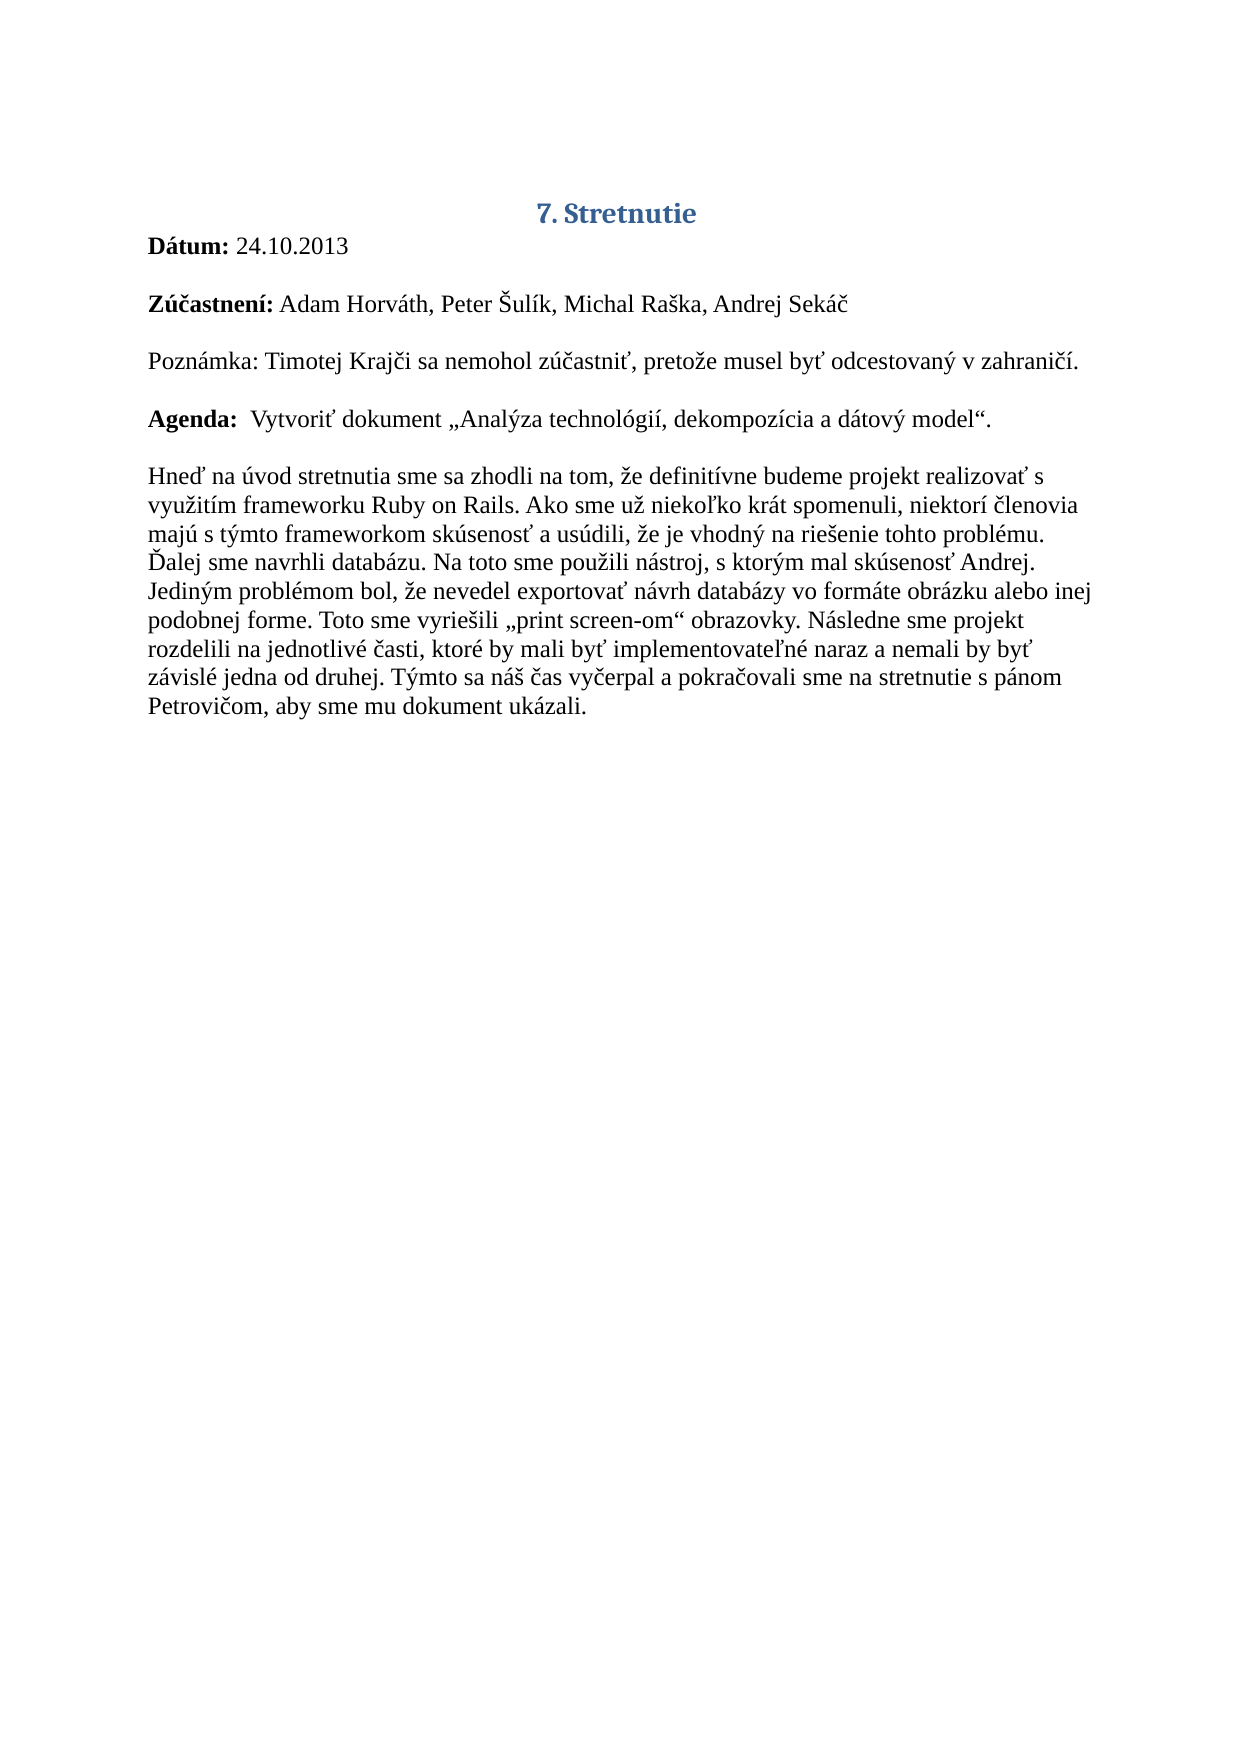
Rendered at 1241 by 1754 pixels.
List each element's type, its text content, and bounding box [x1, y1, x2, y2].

text Hneď na úvod stretnutia sme sa zhodli na tom, že definitívne budeme projekt realizovať s využitím frameworku Ruby on Rails. Ako sme už niekoľko krát spomenuli, niektorí členovia majú s týmto frameworkom skúsenosť a usúdili, že je vhodný na riešenie tohto problému. Ďalej sme navrhli databázu. Na toto sme použili nástroj, s ktorým mal skúsenosť Andrej. Jediným problémom bol, že nevedel exportovať návrh databázy vo formáte obrázku alebo inej podobnej forme. Toto sme vyriešili „print screen-om“ obrazovky. Následne sme projekt rozdelili na jednotlivé časti, ktoré by mali byť implementovateľné naraz a nemali by byť závislé jedna od druhej. Týmto sa náš čas vyčerpal a pokračovali sme na stretnutie s pánom Petrovičom, aby sme mu dokument ukázali. [148, 461, 1093, 720]
text Zúčastnení: Adam Horváth, Peter Šulík, Michal Raška, Andrej Sekáč [148, 289, 1093, 317]
subtitle 7. Stretnutie [148, 198, 1093, 231]
text Dátum: 24.10.2013 [148, 231, 1093, 260]
text Agenda: Vytvoriť dokument „Analýza technológií, dekompozícia a dátový model“. [148, 404, 1093, 432]
text Poznámka: Timotej Krajči sa nemohol zúčastniť, pretože musel byť odcestovaný v zahraničí. [148, 346, 1093, 375]
